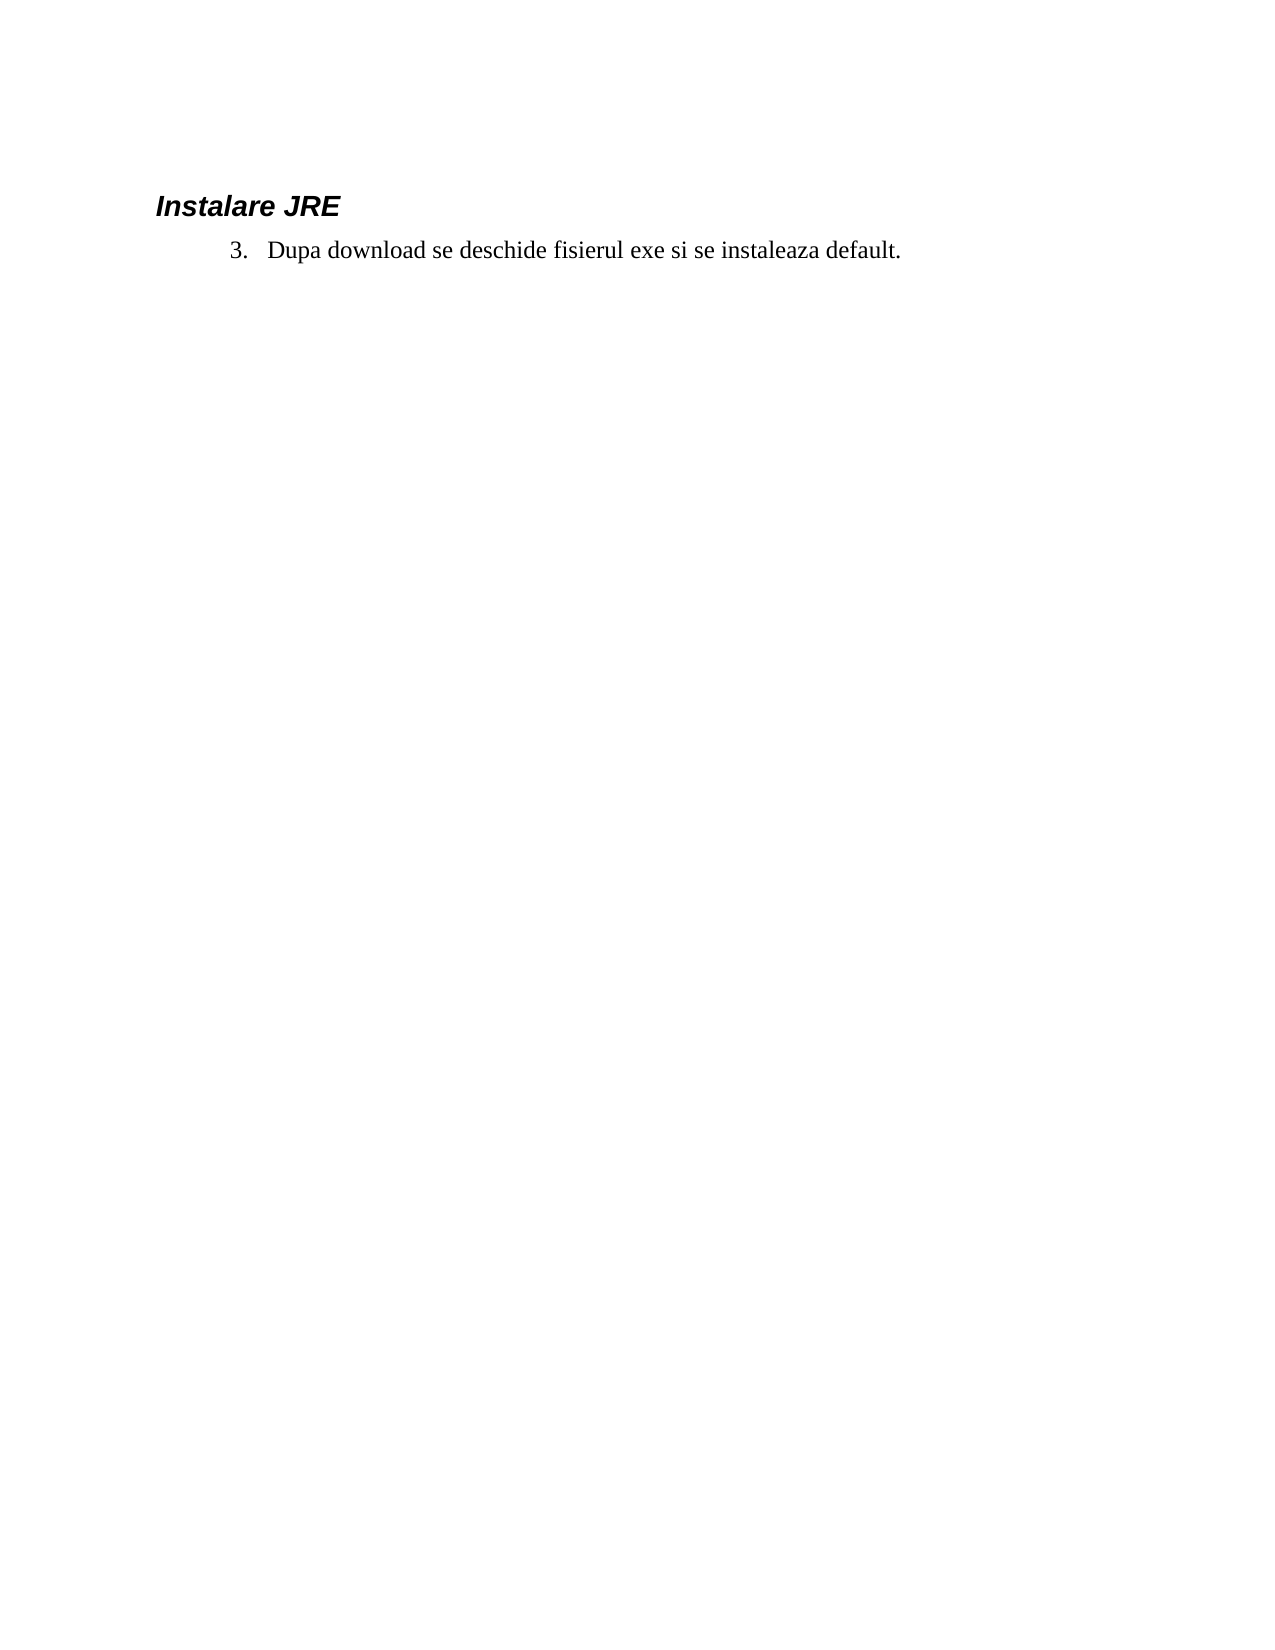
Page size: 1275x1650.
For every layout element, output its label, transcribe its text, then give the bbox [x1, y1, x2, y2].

subtitle Instalare JRE [156, 189, 1157, 223]
list Dupa download se deschide fisierul exe si se instaleaza default. [229, 235, 1157, 264]
